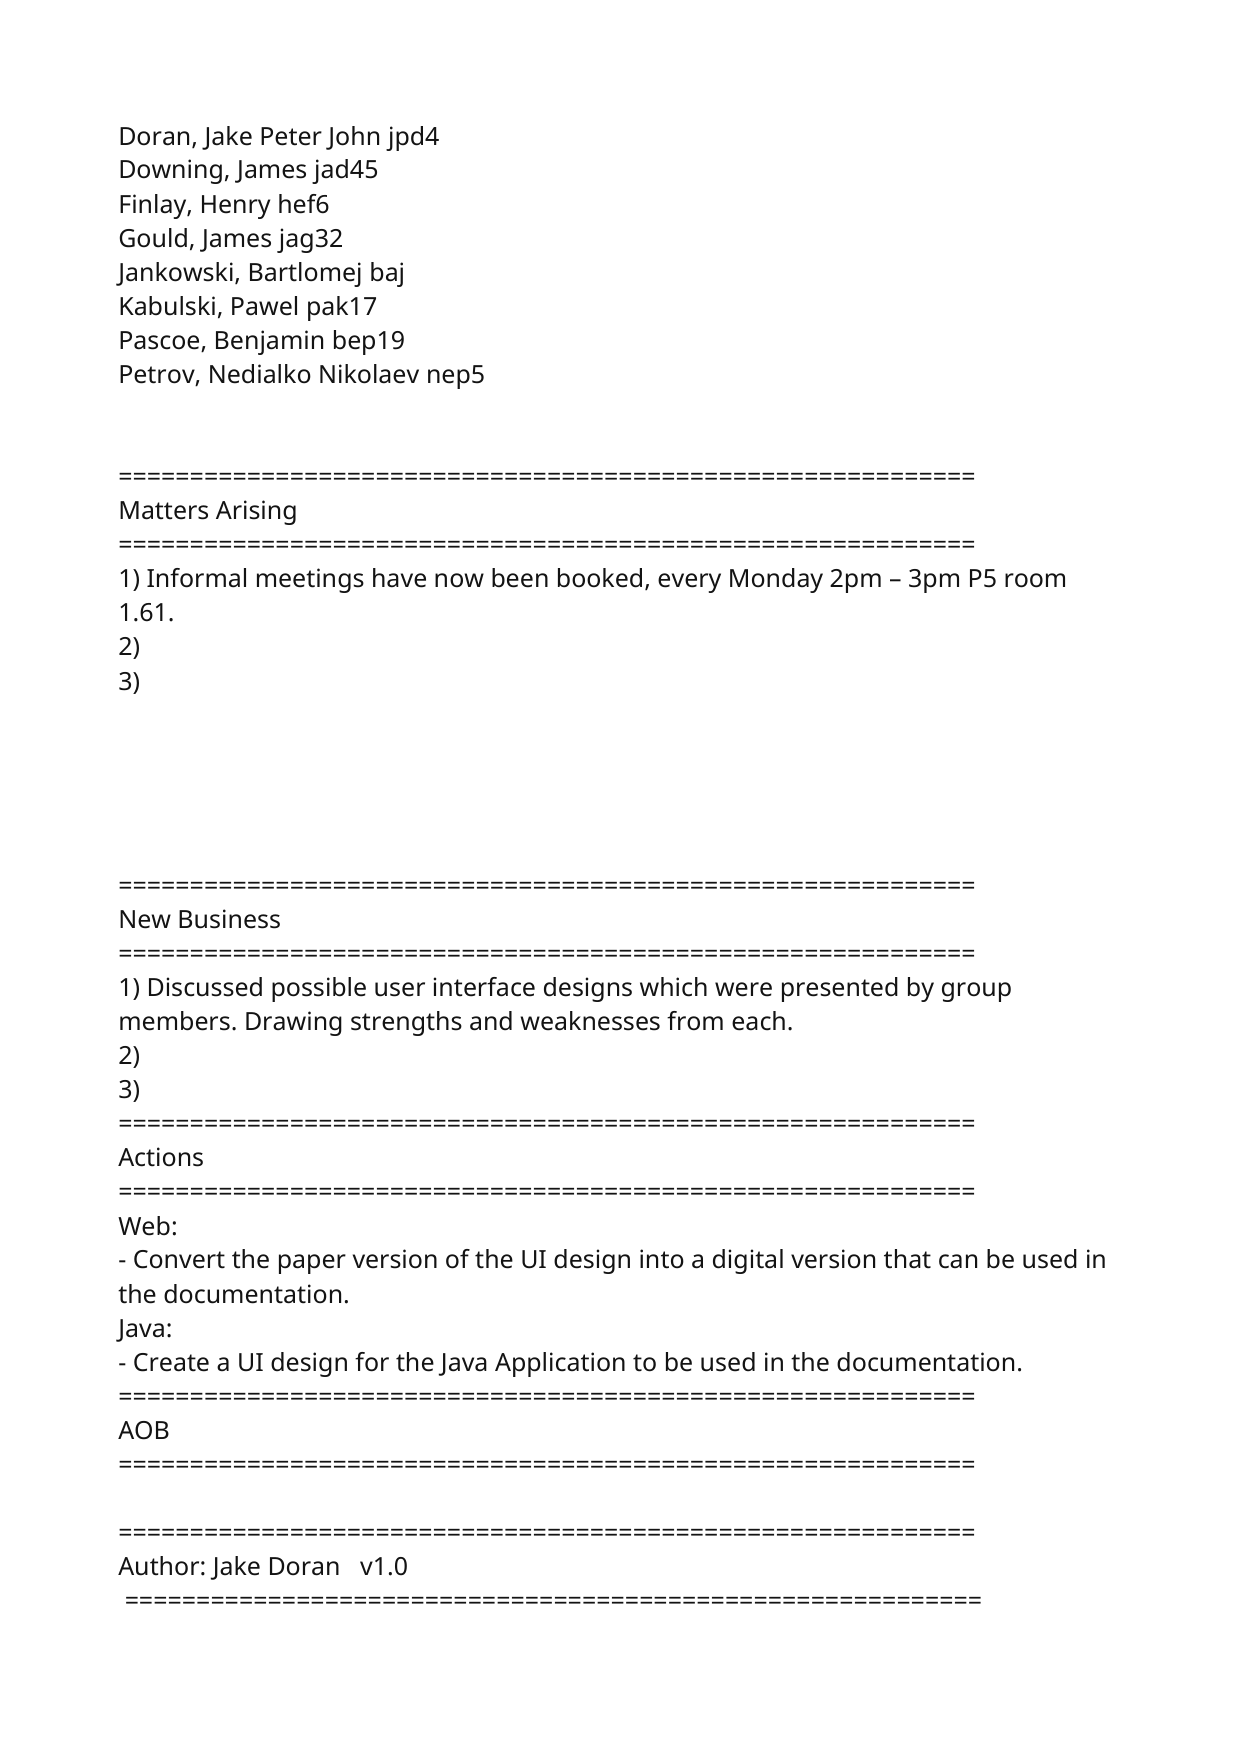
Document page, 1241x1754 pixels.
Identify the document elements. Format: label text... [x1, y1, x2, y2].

text ============================================================ [118, 936, 1122, 970]
text Doran, Jake Peter John jpd4 [118, 118, 1122, 152]
text Author: Jake Doran v1.0 [118, 1549, 1122, 1583]
text 2) [118, 1038, 1122, 1072]
text ============================================================ [118, 1378, 1122, 1412]
text Finlay, Henry hef6 [118, 186, 1122, 220]
text Pascoe, Benjamin bep19 [118, 322, 1122, 357]
text Actions [118, 1140, 1122, 1174]
text ============================================================ [118, 1583, 1122, 1617]
text - Convert the paper version of the UI design into a digital version that can be used in the documentation. [118, 1242, 1122, 1310]
text Java: [118, 1310, 1122, 1344]
text Downing, James jad45 [118, 152, 1122, 186]
text 1) Discussed possible user interface designs which were presented by group members. Drawing strengths and weaknesses from each. [118, 970, 1122, 1038]
text 1) Informal meetings have now been booked, every Monday 2pm – 3pm P5 room 1.61. [118, 561, 1122, 629]
text Petrov, Nedialko Nikolaev nep5 [118, 357, 1122, 391]
text - Create a UI design for the Java Application to be used in the documentation. [118, 1344, 1122, 1378]
text ============================================================ [118, 1447, 1122, 1481]
text ============================================================ [118, 1515, 1122, 1549]
text ============================================================ [118, 1106, 1122, 1140]
text Web: [118, 1208, 1122, 1242]
text Gould, James jag32 [118, 220, 1122, 254]
text Kabulski, Pawel pak17 [118, 288, 1122, 322]
text 3) [118, 1072, 1122, 1106]
text ============================================================ [118, 527, 1122, 561]
text ============================================================ [118, 1174, 1122, 1208]
text Matters Arising [118, 493, 1122, 527]
text 2) [118, 629, 1122, 663]
text ============================================================ [118, 459, 1122, 493]
text AOB [118, 1412, 1122, 1447]
text 3) [118, 663, 1122, 697]
text Jankowski, Bartlomej baj [118, 254, 1122, 288]
text New Business [118, 902, 1122, 936]
text ============================================================ [118, 867, 1122, 902]
